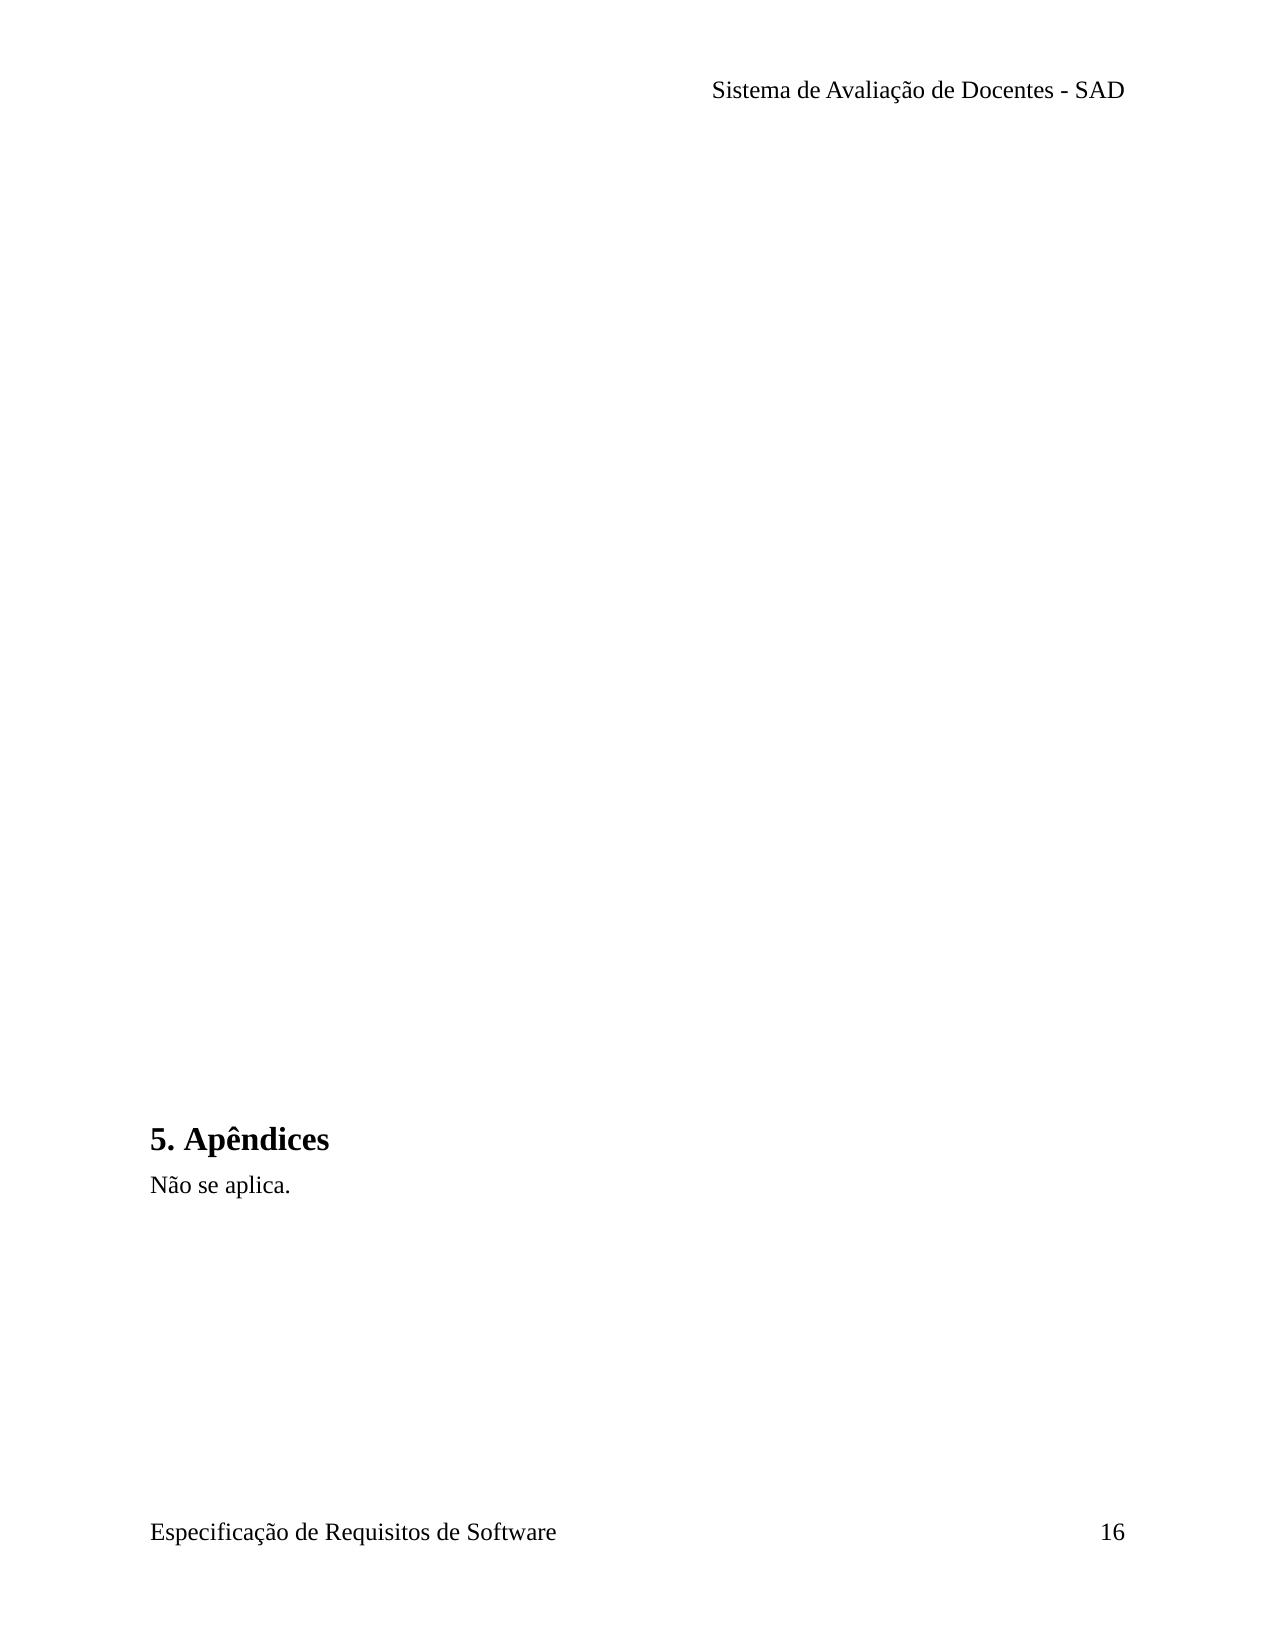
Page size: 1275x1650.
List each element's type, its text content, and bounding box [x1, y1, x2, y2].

text Não se aplica. [150, 1170, 1125, 1199]
subtitle 5. Apêndices [150, 1119, 1125, 1157]
